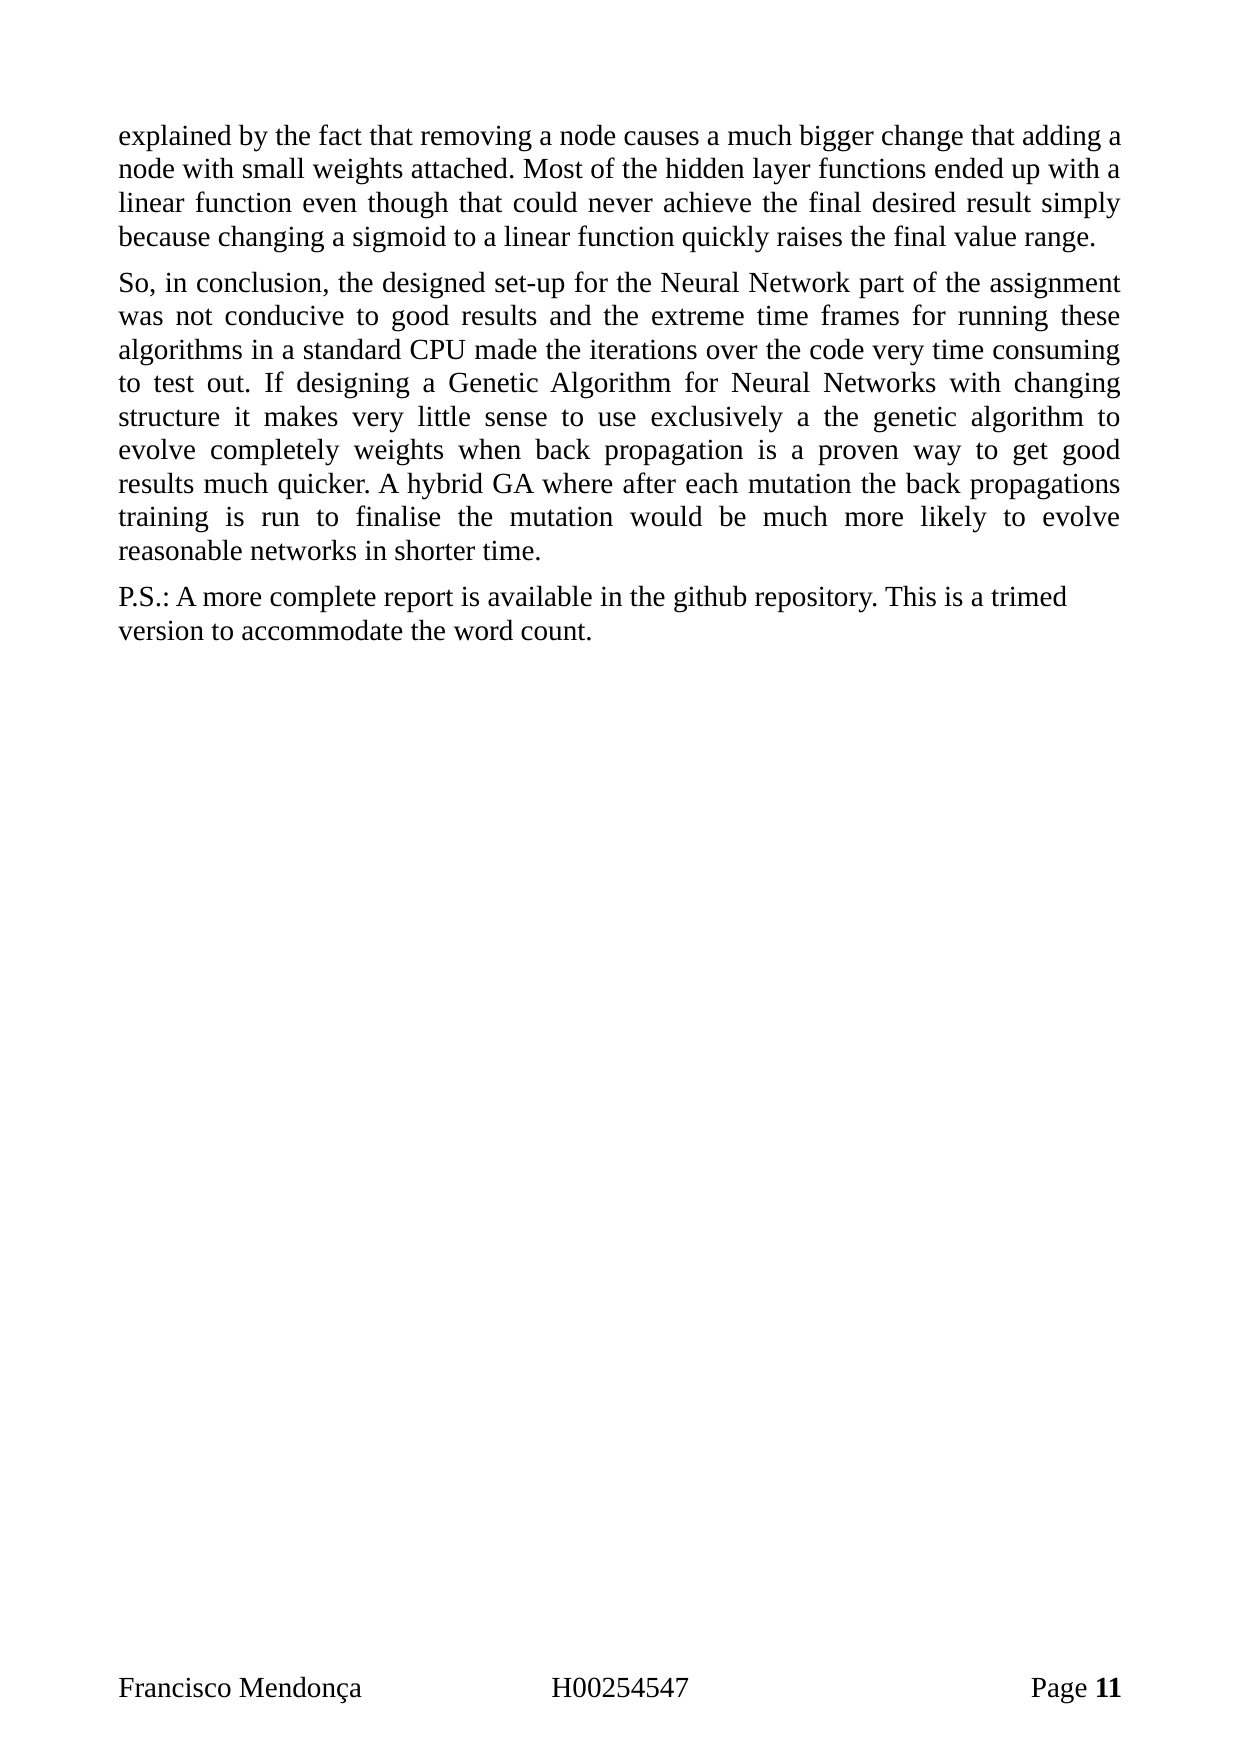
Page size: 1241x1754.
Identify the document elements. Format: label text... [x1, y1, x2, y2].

text P.S.: A more complete report is available in the github repository. This is a trimed version to accommodate the word count. [118, 579, 1122, 646]
text explained by the fact that removing a node causes a much bigger change that adding a node with small weights attached. Most of the hidden layer functions ended up with a linear function even though that could never achieve the final desired result simply because changing a sigmoid to a linear function quickly raises the final value range. [118, 118, 1122, 252]
text So, in conclusion, the designed set-up for the Neural Network part of the assignment was not conducive to good results and the extreme time frames for running these algorithms in a standard CPU made the iterations over the code very time consuming to test out. If designing a Genetic Algorithm for Neural Networks with changing structure it makes very little sense to use exclusively a the genetic algorithm to evolve completely weights when back propagation is a proven way to get good results much quicker. A hybrid GA where after each mutation the back propagations training is run to finalise the mutation would be much more likely to evolve reasonable networks in shorter time. [118, 265, 1122, 567]
